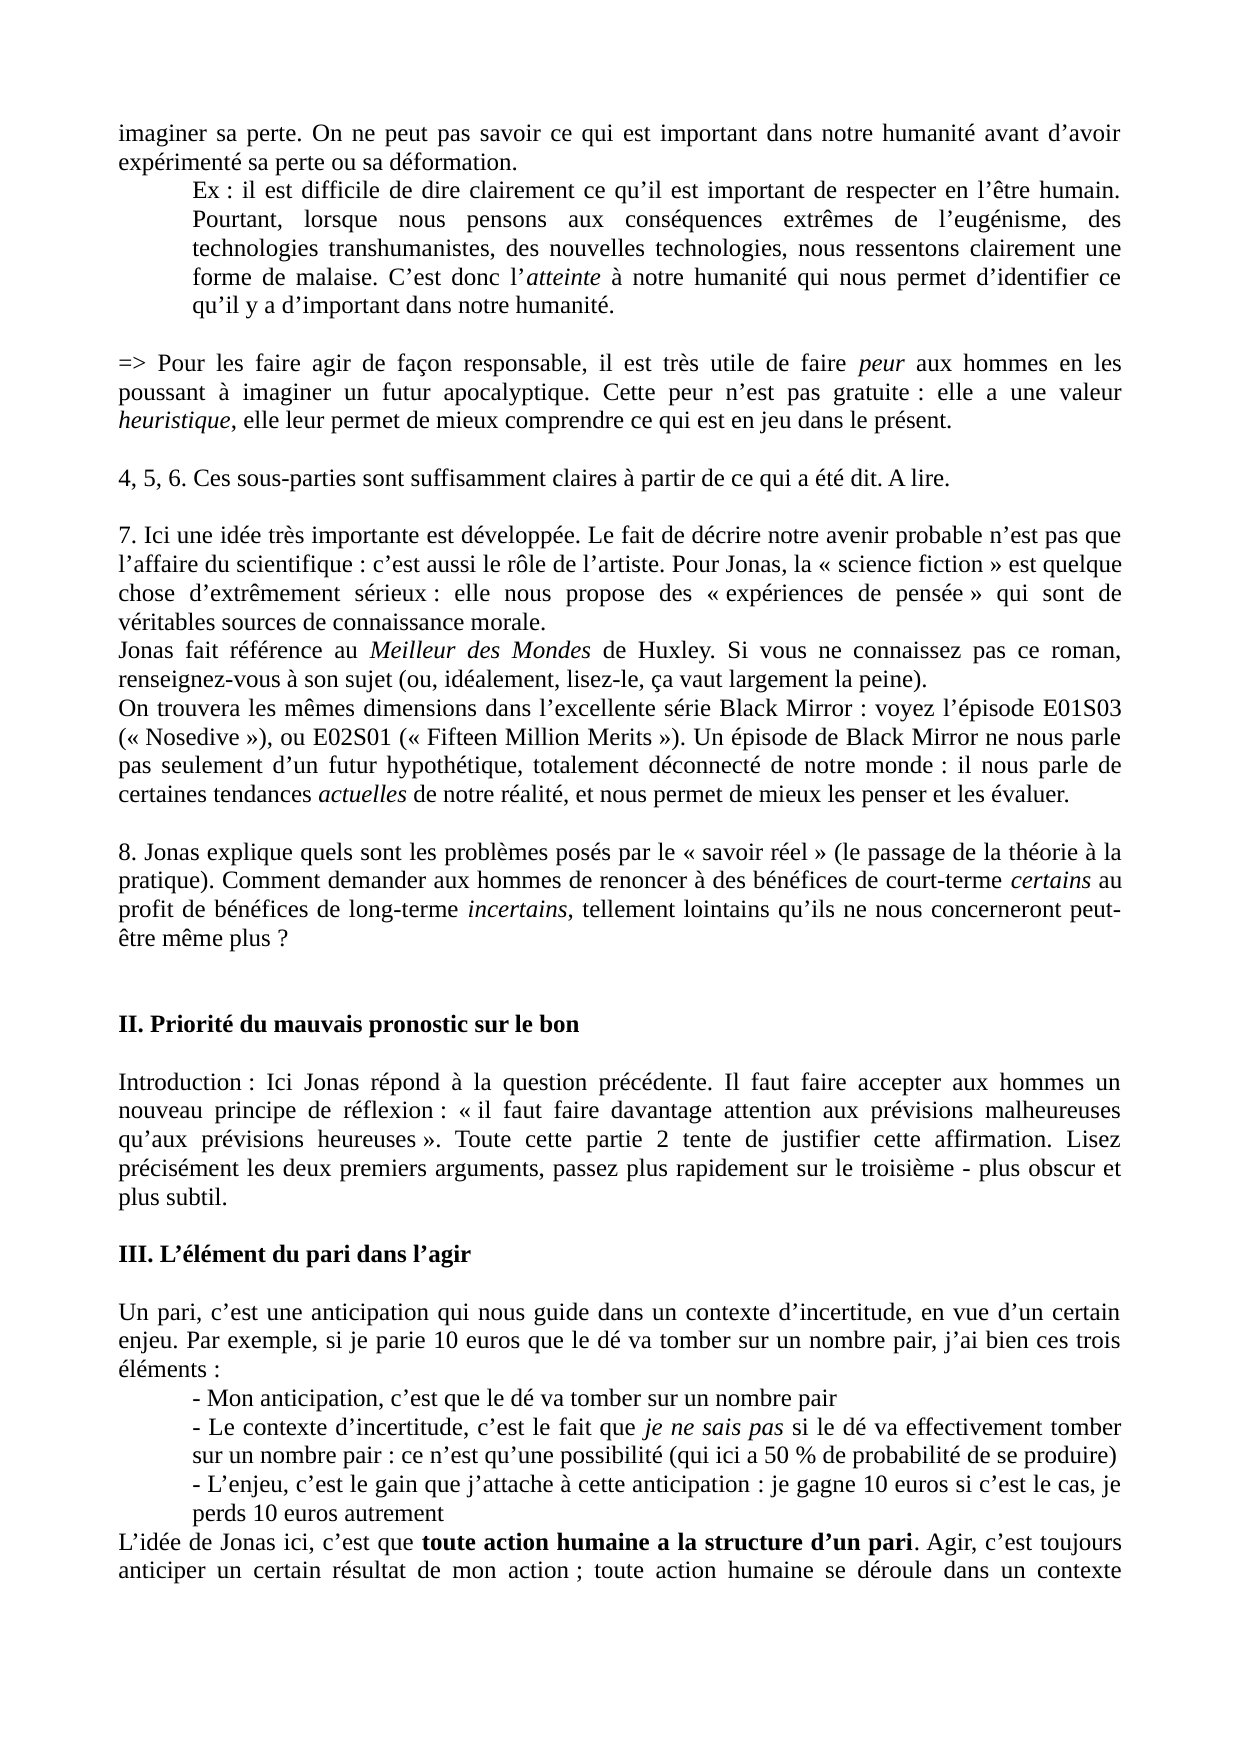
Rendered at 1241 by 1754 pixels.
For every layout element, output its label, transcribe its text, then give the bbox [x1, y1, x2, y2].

text Jonas fait référence au Meilleur des Mondes de Huxley. Si vous ne connaissez pas ce roman, renseignez-vous à son sujet (ou, idéalement, lisez-le, ça vaut largement la peine). [118, 636, 1122, 693]
text 4, 5, 6. Ces sous-parties sont suffisamment claires à partir de ce qui a été dit. A lire. [118, 463, 1122, 492]
text Un pari, c’est une anticipation qui nous guide dans un contexte d’incertitude, en vue d’un certain enjeu. Par exemple, si je parie 10 euros que le dé va tomber sur un nombre pair, j’ai bien ces trois éléments : [118, 1297, 1122, 1383]
text - Le contexte d’incertitude, c’est le fait que je ne sais pas si le dé va effectivement tomber sur un nombre pair : ce n’est qu’une possibilité (qui ici a 50 % de probabilité de se produire) [192, 1412, 1122, 1469]
text Introduction : Ici Jonas répond à la question précédente. Il faut faire accepter aux hommes un nouveau principe de réflexion : « il faut faire davantage attention aux prévisions malheureuses qu’aux prévisions heureuses ». Toute cette partie 2 tente de justifier cette affirmation. Lisez précisément les deux premiers arguments, passez plus rapidement sur le troisième - plus obscur et plus subtil. [118, 1067, 1122, 1211]
text III. L’élément du pari dans l’agir [118, 1239, 1122, 1268]
text 8. Jonas explique quels sont les problèmes posés par le « savoir réel » (le passage de la théorie à la pratique). Comment demander aux hommes de renoncer à des bénéfices de court-terme certains au profit de bénéfices de long-terme incertains, tellement lointains qu’ils ne nous concerneront peut-être même plus ? [118, 837, 1122, 952]
text L’idée de Jonas ici, c’est que toute action humaine a la structure d’un pari. Agir, c’est toujours anticiper un certain résultat de mon action ; toute action humaine se déroule dans un contexte [118, 1527, 1122, 1584]
text imaginer sa perte. On ne peut pas savoir ce qui est important dans notre humanité avant d’avoir expérimenté sa perte ou sa déformation. [118, 118, 1122, 176]
text - L’enjeu, c’est le gain que j’attache à cette anticipation : je gagne 10 euros si c’est le cas, je perds 10 euros autrement [192, 1469, 1122, 1527]
text - Mon anticipation, c’est que le dé va tomber sur un nombre pair [192, 1383, 1122, 1412]
text => Pour les faire agir de façon responsable, il est très utile de faire peur aux hommes en les poussant à imaginer un futur apocalyptique. Cette peur n’est pas gratuite : elle a une valeur heuristique, elle leur permet de mieux comprendre ce qui est en jeu dans le présent. [118, 348, 1122, 434]
text On trouvera les mêmes dimensions dans l’excellente série Black Mirror : voyez l’épisode E01S03 (« Nosedive »), ou E02S01 (« Fifteen Million Merits »). Un épisode de Black Mirror ne nous parle pas seulement d’un futur hypothétique, totalement déconnecté de notre monde : il nous parle de certaines tendances actuelles de notre réalité, et nous permet de mieux les penser et les évaluer. [118, 693, 1122, 808]
text 7. Ici une idée très importante est développée. Le fait de décrire notre avenir probable n’est pas que l’affaire du scientifique : c’est aussi le rôle de l’artiste. Pour Jonas, la « science fiction » est quelque chose d’extrêmement sérieux : elle nous propose des « expériences de pensée » qui sont de véritables sources de connaissance morale. [118, 521, 1122, 636]
text II. Priorité du mauvais pronostic sur le bon [118, 1009, 1122, 1038]
text Ex : il est difficile de dire clairement ce qu’il est important de respecter en l’être humain. Pourtant, lorsque nous pensons aux conséquences extrêmes de l’eugénisme, des technologies transhumanistes, des nouvelles technologies, nous ressentons clairement une forme de malaise. C’est donc l’atteinte à notre humanité qui nous permet d’identifier ce qu’il y a d’important dans notre humanité. [192, 176, 1122, 319]
